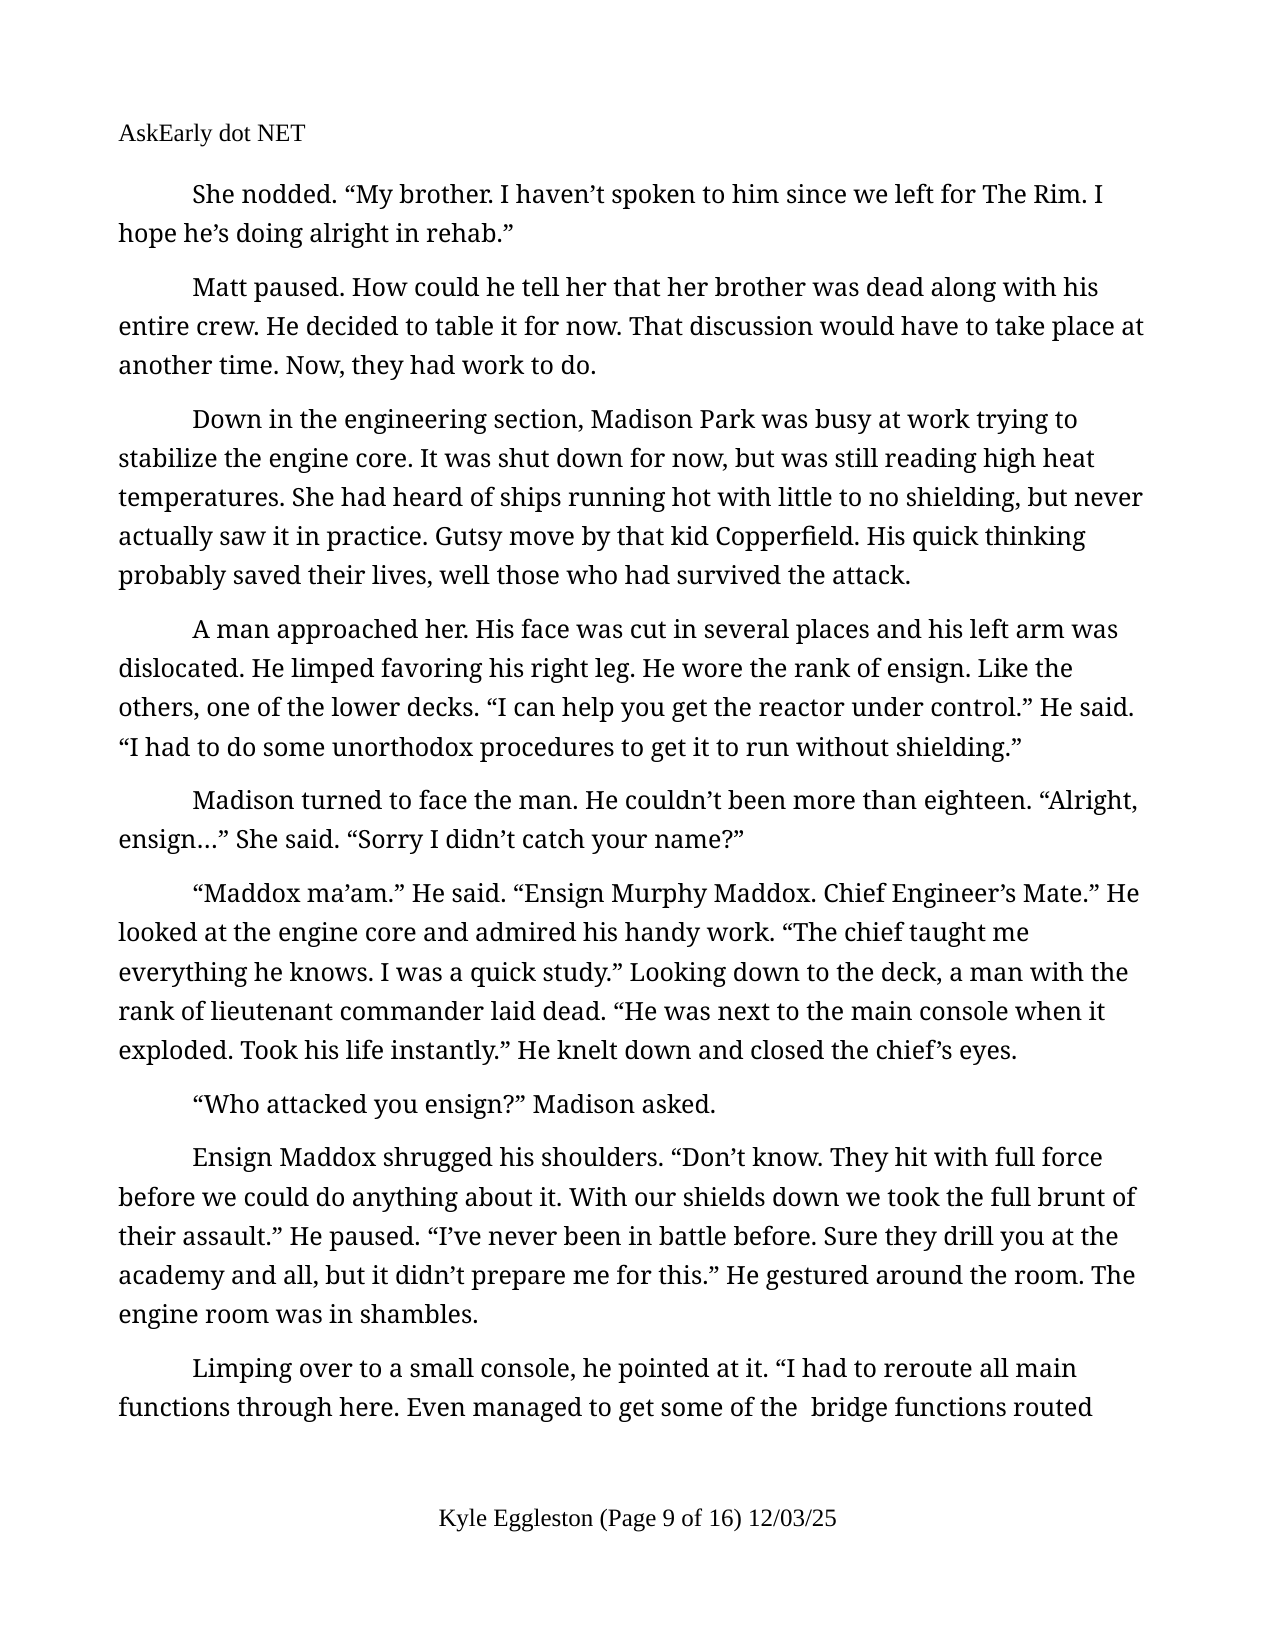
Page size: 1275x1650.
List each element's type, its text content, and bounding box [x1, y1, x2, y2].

text Down in the engineering section, Madison Park was busy at work trying to stabilize the engine core. It was shut down for now, but was still reading high heat temperatures. She had heard of ships running hot with little to no shielding, but never actually saw it in practice. Gutsy move by that kid Copperfield. His quick thinking probably saved their lives, well those who had survived the attack. [118, 401, 1157, 592]
text “Maddox ma’am.” He said. “Ensign Murphy Maddox. Chief Engineer’s Mate.” He looked at the engine core and admired his handy work. “The chief taught me everything he knows. I was a quick study.” Looking down to the deck, a man with the rank of lieutenant commander laid dead. “He was next to the main console when it exploded. Took his life instantly.” He knelt down and closed the chief’s eyes. [118, 876, 1157, 1067]
text Matt paused. How could he tell her that her brother was dead along with his entire crew. He decided to table it for now. That discussion would have to take place at another time. Now, they had work to do. [118, 269, 1157, 382]
text A man approached her. His face was cut in several places and his left arm was dislocated. He limped favoring his right leg. He wore the rank of ensign. Like the others, one of the lower decks. “I can help you get the reactor under control.” He said. “I had to do some unorthodox procedures to get it to run without shielding.” [118, 612, 1157, 763]
text Limping over to a small console, he pointed at it. “I had to reroute all main functions through here. Even managed to get some of the bridge functions routed [118, 1351, 1157, 1424]
text “Who attacked you ensign?” Madison asked. [118, 1086, 1157, 1120]
text Ensign Maddox shrugged his shoulders. “Don’t know. They hit with full force before we could do anything about it. With our shields down we took the full brunt of their assault.” He paused. “I’ve never been in battle before. Sure they drill you at the academy and all, but it didn’t prepare me for this.” He gestured around the room. The engine room was in shambles. [118, 1140, 1157, 1331]
text Madison turned to face the man. He couldn’t been more than eighteen. “Alright, ensign…” She said. “Sorry I didn’t catch your name?” [118, 783, 1157, 856]
text She nodded. “My brother. I haven’t spoken to him since we left for The Rim. I hope he’s doing alright in rehab.” [118, 176, 1157, 249]
